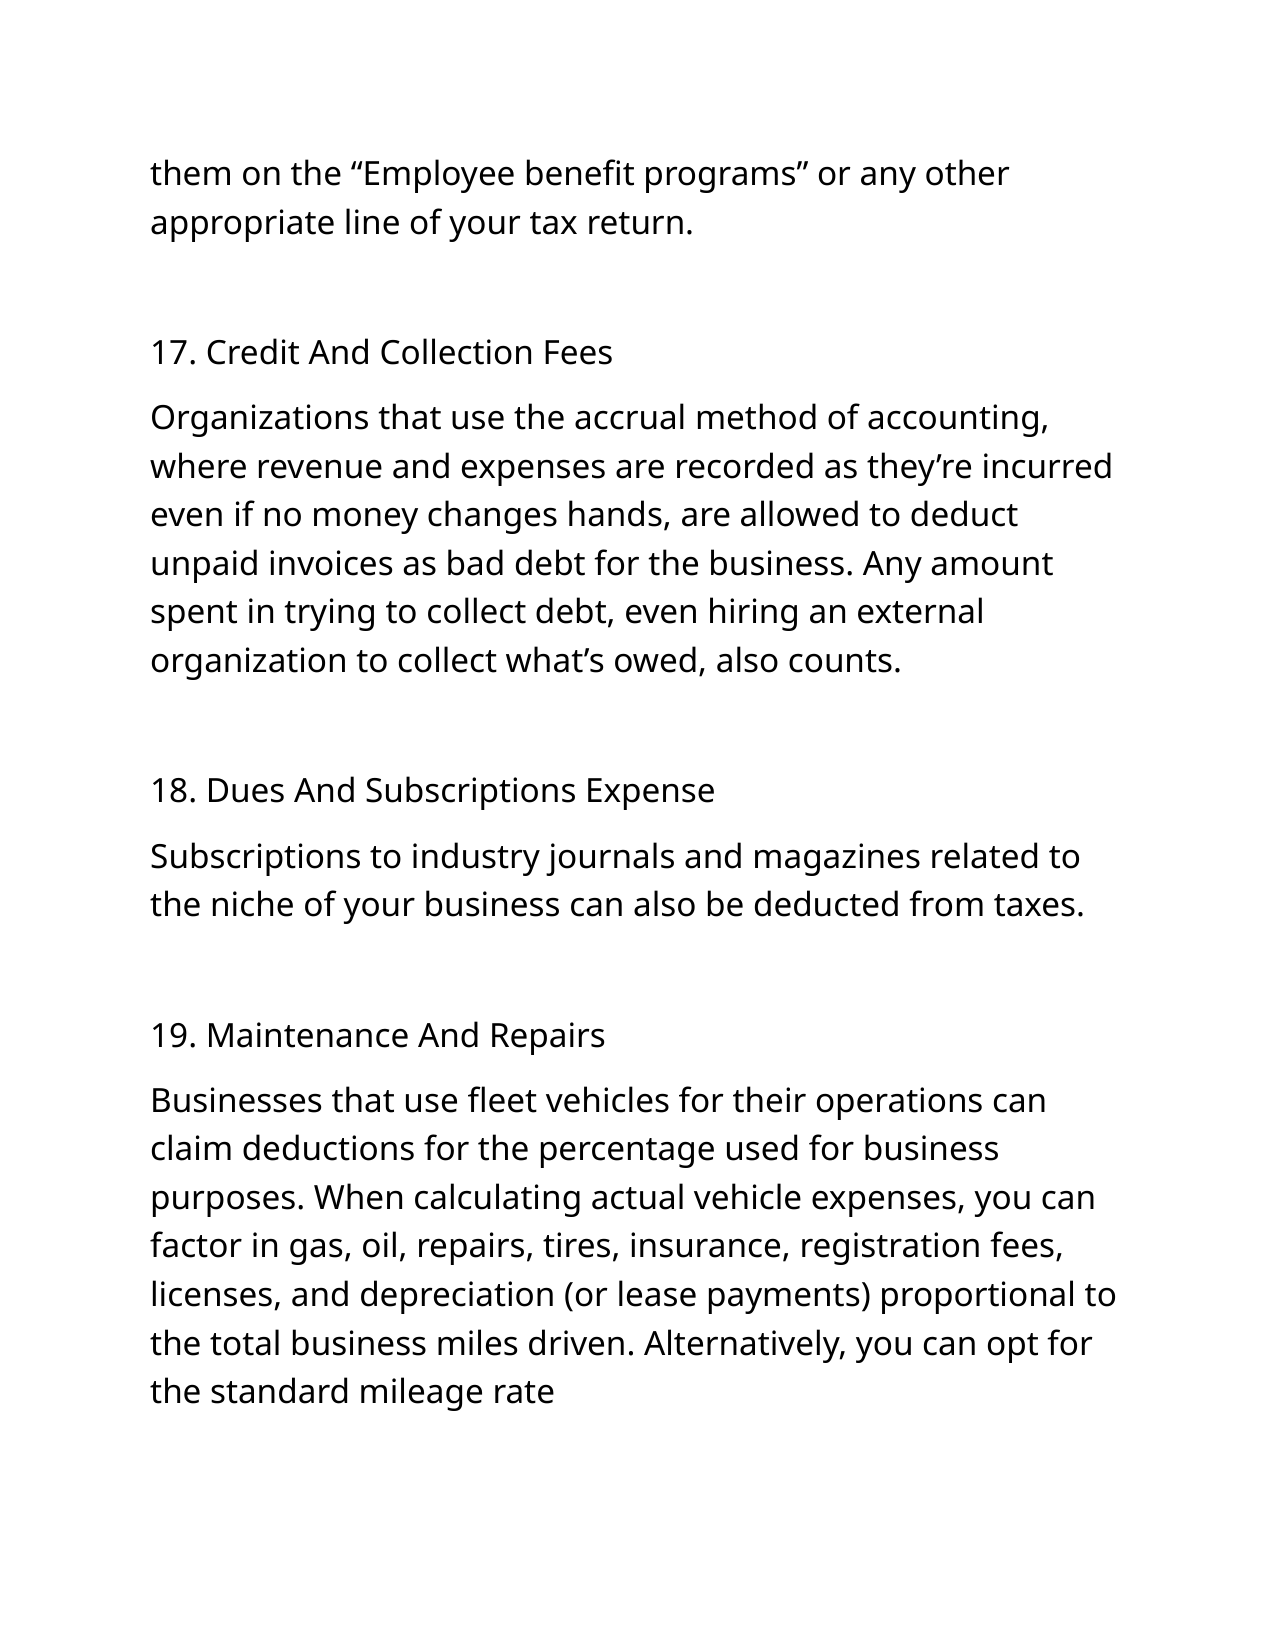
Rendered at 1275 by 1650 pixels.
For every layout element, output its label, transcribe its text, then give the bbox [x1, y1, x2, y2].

text Organizations that use the accrual method of accounting, where revenue and expenses are recorded as they’re incurred even if no money changes hands, are allowed to deduct unpaid invoices as bad debt for the business. Any amount spent in trying to collect debt, even hiring an external organization to collect what’s owed, also counts. [150, 394, 1125, 682]
text 19. Maintenance And Repairs [150, 1011, 1125, 1057]
text Subscriptions to industry journals and magazines related to the niche of your business can also be deducted from taxes. [150, 832, 1125, 926]
text 18. Dues And Subscriptions Expense [150, 767, 1125, 813]
text them on the “Employee benefit programs” or any other appropriate line of your tax return. [150, 150, 1125, 244]
text 17. Credit And Collection Fees [150, 329, 1125, 374]
text Businesses that use fleet vehicles for their operations can claim deductions for the percentage used for business purposes. When calculating actual vehicle expenses, you can factor in gas, oil, repairs, tires, insurance, registration fees, licenses, and depreciation (or lease payments) proportional to the total business miles driven. Alternatively, you can opt for the standard mileage rate [150, 1077, 1125, 1413]
